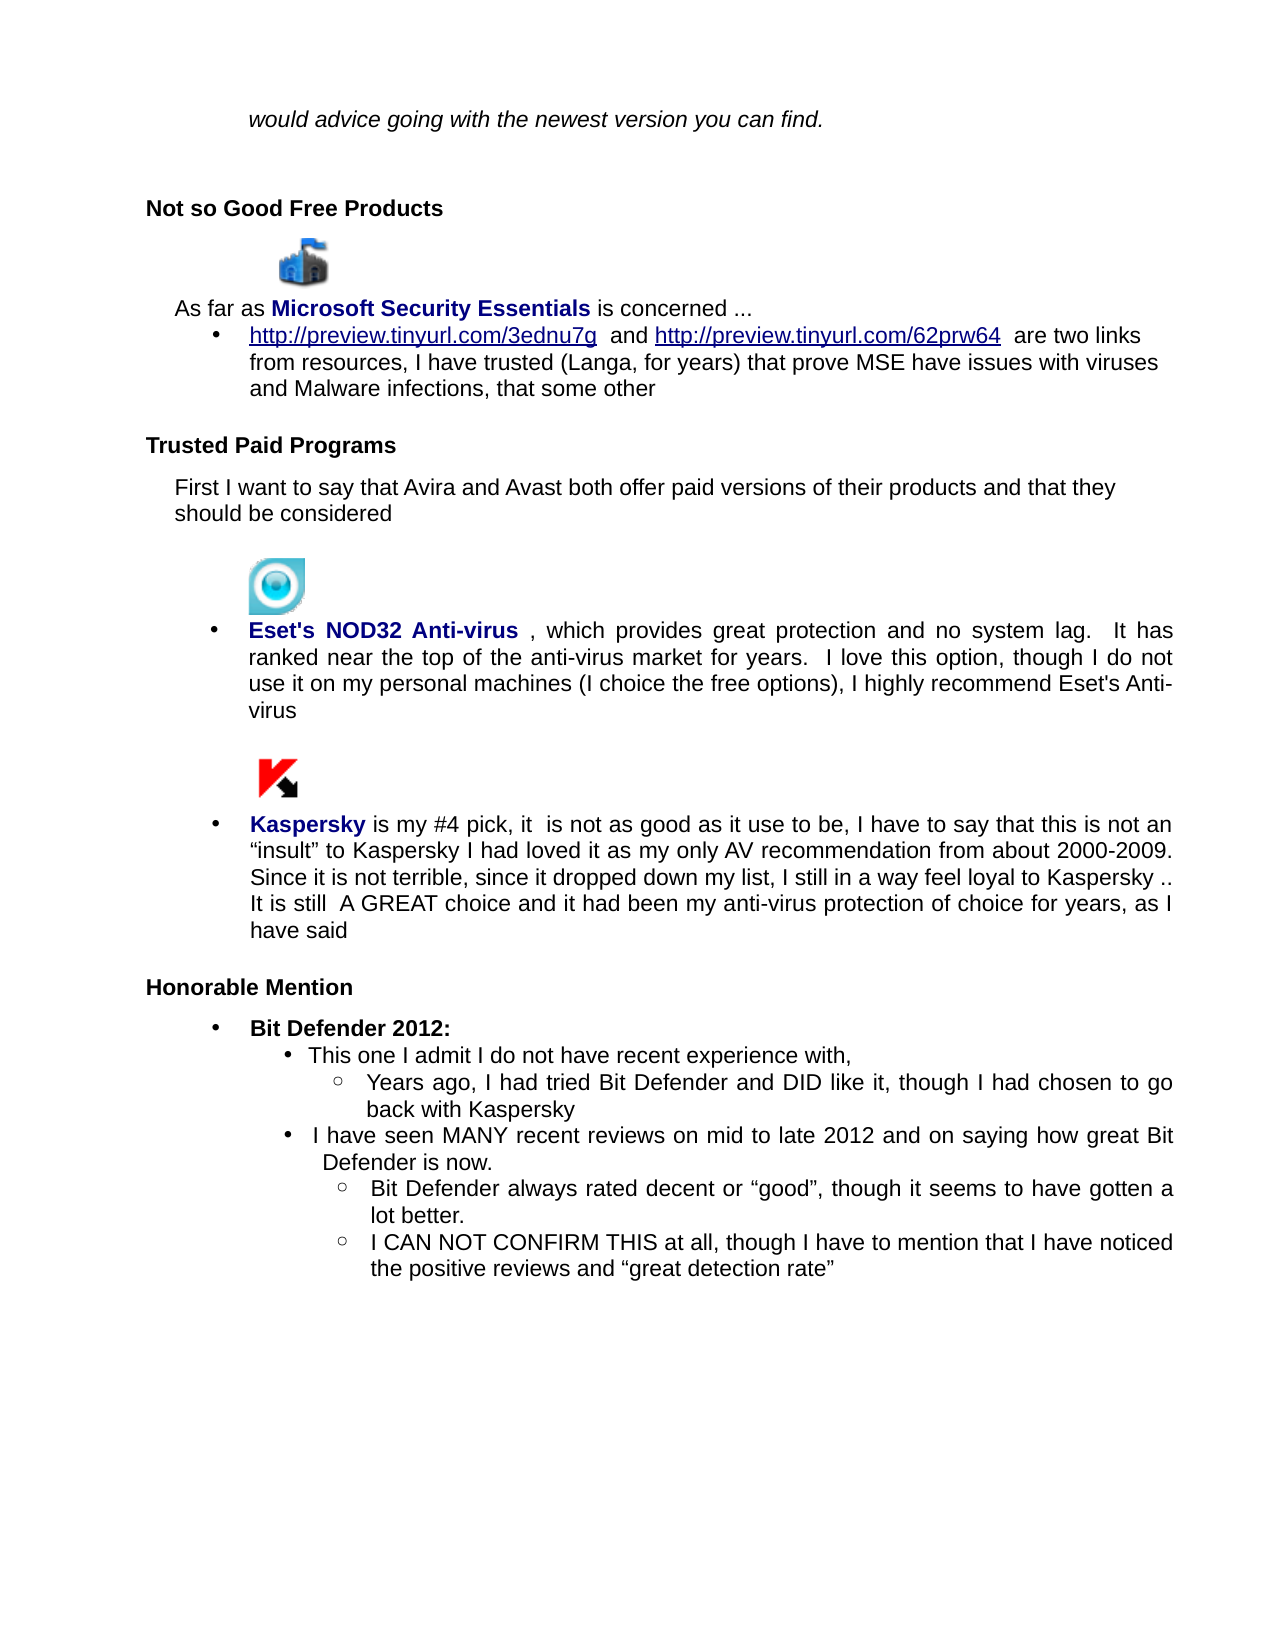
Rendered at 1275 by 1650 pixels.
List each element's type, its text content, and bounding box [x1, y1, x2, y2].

list http://preview.tinyurl.com/3ednu7g and http://preview.tinyurl.com/62prw64 are two links from resources, I have trusted (Langa, for years) that prove MSE have issues with viruses and Malware infections, that some other [212, 322, 1174, 401]
list Years ago, I had tried Bit Defender and DID like it, though I had chosen to go back with Kaspersky [328, 1069, 1174, 1122]
list Bit Defender 2012: [211, 1015, 1174, 1042]
list I CAN NOT CONFIRM THIS at all, though I have to mention that I have noticed the positive reviews and “great detection rate” [332, 1228, 1174, 1282]
text First I want to say that Avira and Avast both offer paid versions of their products and that they should be considered [174, 473, 1174, 526]
list Kaspersky is my #4 pick, it is not as good as it use to be, I have to say that this is not an “insult” to Kaspersky I had loved it as my only AV recommendation from about 2000-2009. Since it is not terrible, since it dropped down my list, I still in a way feel loyal to Kaspersky .. It is still A GREAT choice and it had been my anti-virus protection of choice for years, as I have said [211, 811, 1174, 943]
picture [278, 238, 329, 289]
subtitle Honorable Mention [146, 974, 1174, 1000]
list Bit Defender always rated decent or “good”, though it seems to have gotten a lot better. [332, 1175, 1174, 1228]
list This one I admit I do not have recent experience with, [284, 1042, 1174, 1069]
text As far as Microsoft Security Essentials is concerned ... [174, 295, 1174, 322]
text would advice going with the newest version you can find. [248, 106, 1088, 133]
picture [248, 558, 305, 615]
list Eset's NOD32 Anti-virus , which provides great protection and no system lag. It has ranked near the top of the anti-virus market for years. I love this option, though I do not use it on my personal machines (I choice the free options), I highly recommend Eset's Anti-virus [210, 617, 1174, 723]
subtitle Trusted Paid Programs [146, 432, 1174, 458]
subtitle Not so Good Free Products [146, 195, 1174, 222]
list I have seen MANY recent reviews on mid to late 2012 and on saying how great Bit Defender is now. [284, 1122, 1174, 1175]
picture [253, 753, 304, 804]
